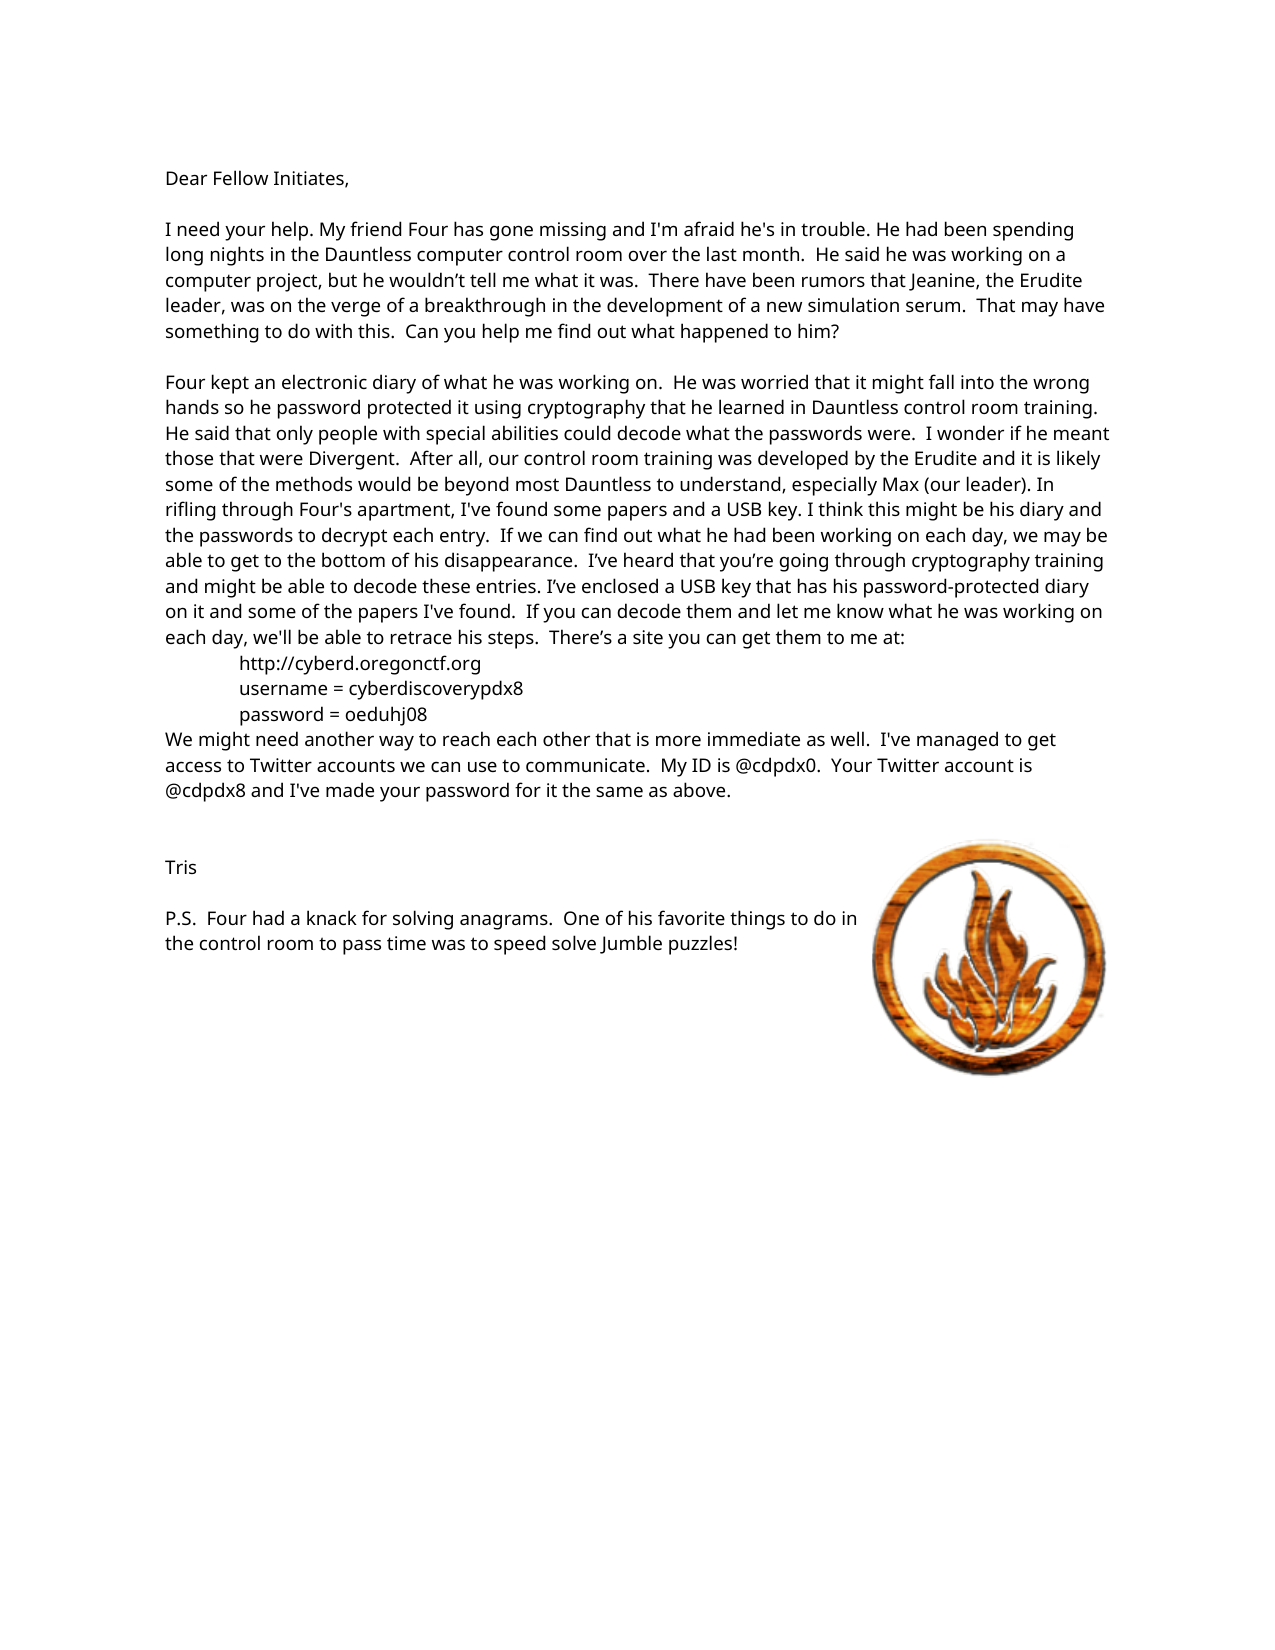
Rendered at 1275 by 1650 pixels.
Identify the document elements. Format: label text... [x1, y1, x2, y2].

text Four kept an electronic diary of what he was working on. He was worried that it might fall into the wrong hands so he password protected it using cryptography that he learned in Dauntless control room training. He said that only people with special abilities could decode what the passwords were. I wonder if he meant those that were Divergent. After all, our control room training was developed by the Erudite and it is likely some of the methods would be beyond most Dauntless to understand, especially Max (our leader). In rifling through Four's apartment, I've found some papers and a USB key. I think this might be his diary and the passwords to decrypt each entry. If we can find out what he had been working on each day, we may be able to get to the bottom of his disappearance. I’ve heard that you’re going through cryptography training and might be able to decode these entries. I’ve enclosed a USB key that has his password-protected diary on it and some of the papers I've found. If you can decode them and let me know what he was working on each day, we'll be able to retrace his steps. There’s a site you can get them to me at: [165, 369, 1110, 650]
text http://cyberd.oregonctf.org [165, 650, 1110, 675]
text password = oeduhj08 [165, 701, 1110, 726]
text username = cyberdiscoverypdx8 [165, 675, 1110, 701]
text Dear Fellow Initiates, [165, 165, 1110, 191]
text We might need another way to reach each other that is more immediate as well. I've managed to get access to Twitter accounts we can use to communicate. My ID is @cdpdx0. Your Twitter account is @cdpdx8 and I've made your password for it the same as above. [165, 726, 1110, 803]
text P.S. Four had a knack for solving anagrams. One of his favorite things to do in the control room to pass time was to speed solve Jumble puzzles! [165, 905, 871, 956]
picture [871, 830, 1107, 1084]
text I need your help. My friend Four has gone missing and I'm afraid he's in trouble. He had been spending long nights in the Dauntless computer control room over the last month. He said he was working on a computer project, but he wouldn’t tell me what it was. There have been rumors that Jeanine, the Erudite leader, was on the verge of a breakthrough in the development of a new simulation serum. That may have something to do with this. Can you help me find out what happened to him? [165, 216, 1110, 344]
text Tris [165, 854, 871, 879]
